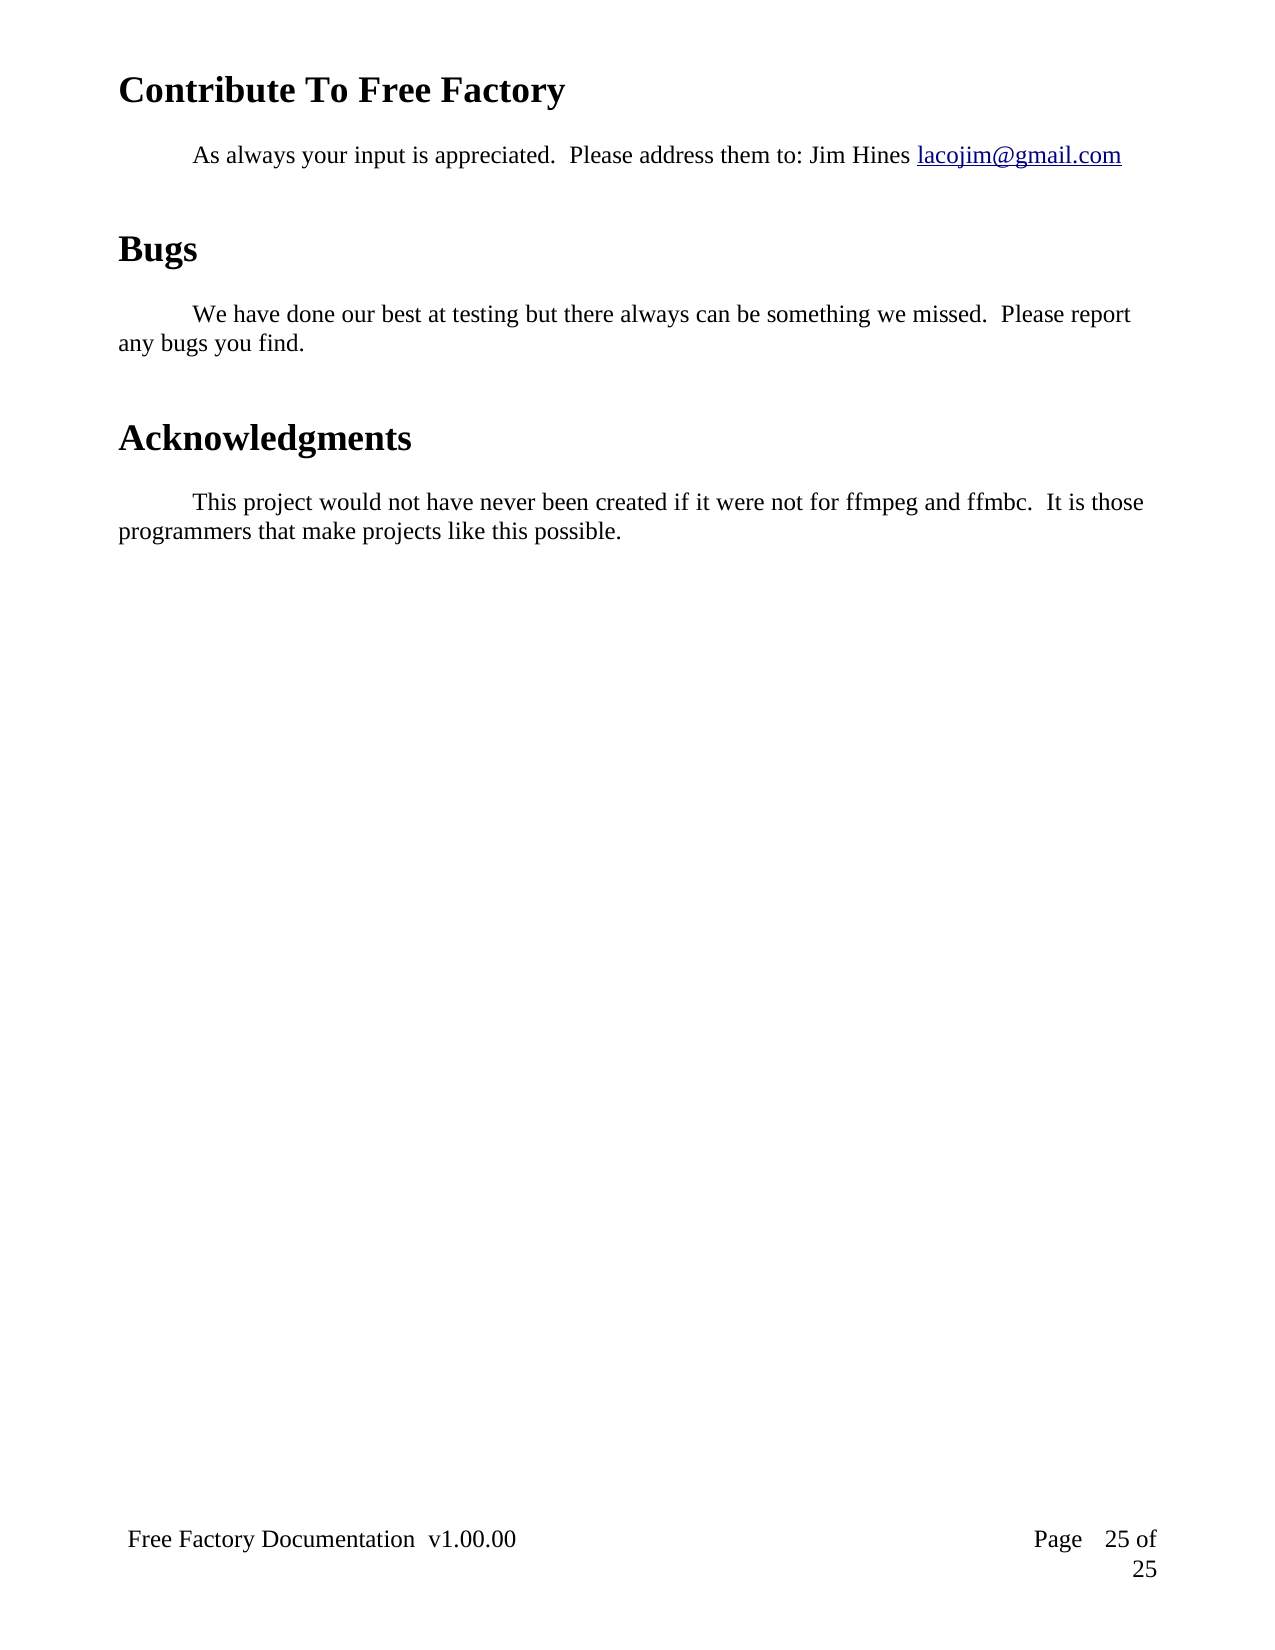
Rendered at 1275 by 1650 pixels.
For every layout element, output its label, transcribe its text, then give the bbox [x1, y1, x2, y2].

text We have done our best at testing but there always can be something we missed. Please report any bugs you find. [118, 299, 1157, 357]
text Contribute To Free Factory [118, 67, 1157, 110]
text This project would not have never been created if it were not for ffmpeg and ffmbc. It is those programmers that make projects like this possible. [118, 487, 1157, 545]
text Acknowledgments [118, 415, 1157, 458]
text Bugs [118, 227, 1157, 269]
text As always your input is appreciated. Please address them to: Jim Hines lacojim@gmail.com [118, 139, 1157, 168]
